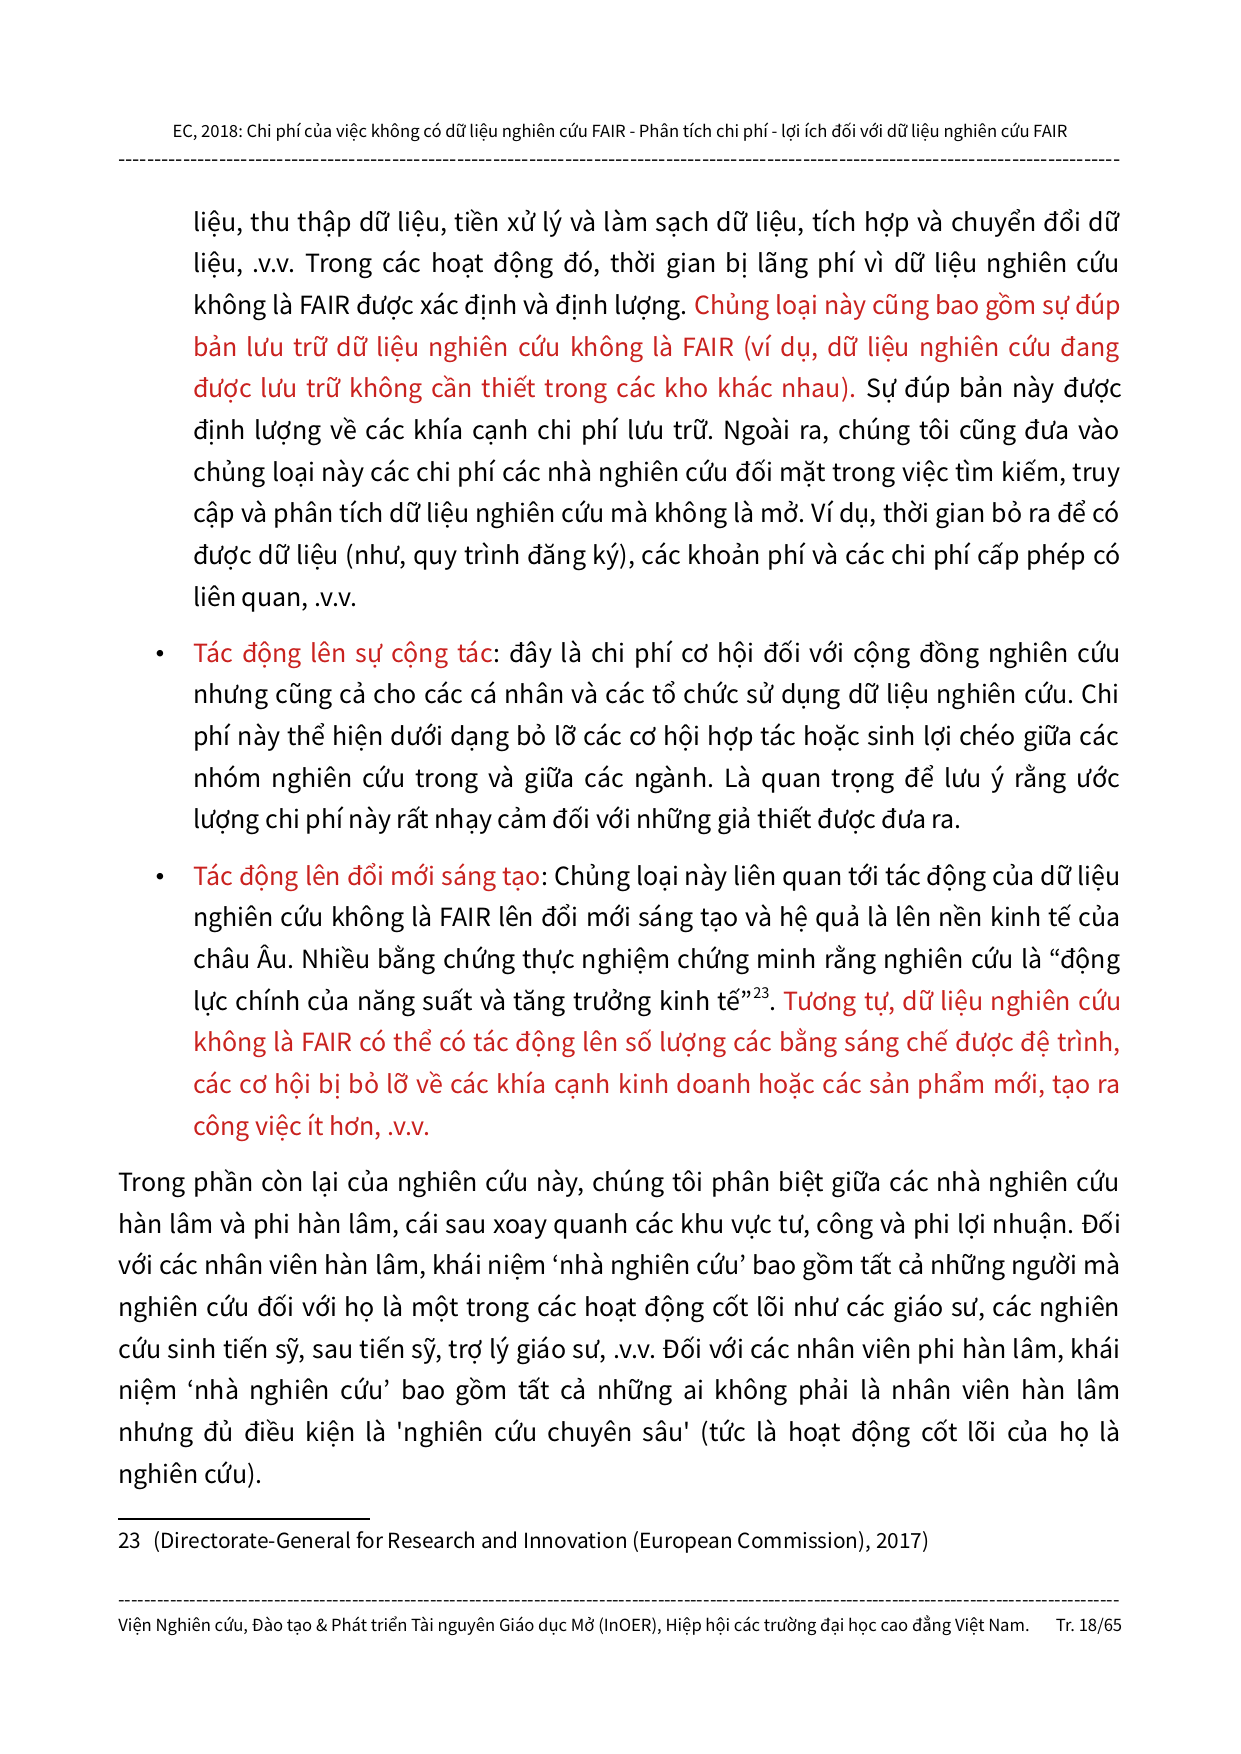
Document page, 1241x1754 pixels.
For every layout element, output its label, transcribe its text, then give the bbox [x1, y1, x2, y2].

list (Directorate-General for Research and Innovation (European Commission), 2017) [118, 1525, 1122, 1555]
list liệu, thu thập dữ liệu, tiền xử lý và làm sạch dữ liệu, tích hợp và chuyển đổi dữ liệu, .v.v. Trong các hoạt động đó, thời gian bị lãng phí vì dữ liệu nghiên cứu không là FAIR được xác định và định lượng. Chủng loại này cũng bao gồm sự đúp bản lưu trữ dữ liệu nghiên cứu không là FAIR (ví dụ, dữ liệu nghiên cứu đang được lưu trữ không cần thiết trong các kho khác nhau). Sự đúp bản này được định lượng về các khía cạnh chi phí lưu trữ. Ngoài ra, chúng tôi cũng đưa vào chủng loại này các chi phí các nhà nghiên cứu đối mặt trong việc tìm kiếm, truy cập và phân tích dữ liệu nghiên cứu mà không là mở. Ví dụ, thời gian bỏ ra để có được dữ liệu (như, quy trình đăng ký), các khoản phí và các chi phí cấp phép có liên quan, .v.v. [156, 202, 1122, 613]
list Tác động lên sự cộng tác: đây là chi phí cơ hội đối với cộng đồng nghiên cứu nhưng cũng cả cho các cá nhân và các tổ chức sử dụng dữ liệu nghiên cứu. Chi phí này thể hiện dưới dạng bỏ lỡ các cơ hội hợp tác hoặc sinh lợi chéo giữa các nhóm nghiên cứu trong và giữa các ngành. Là quan trọng để lưu ý rằng ước lượng chi phí này rất nhạy cảm đối với những giả thiết được đưa ra. [156, 633, 1122, 836]
list Tác động lên đổi mới sáng tạo: Chủng loại này liên quan tới tác động của dữ liệu nghiên cứu không là FAIR lên đổi mới sáng tạo và hệ quả là lên nền kinh tế của châu Âu. Nhiều bằng chứng thực nghiệm chứng minh rằng nghiên cứu là “động lực chính của năng suất và tăng trưởng kinh tế”. Tương tự, dữ liệu nghiên cứu không là FAIR có thể có tác động lên số lượng các bằng sáng chế được đệ trình, các cơ hội bị bỏ lỡ về các khía cạnh kinh doanh hoặc các sản phẩm mới, tạo ra công việc ít hơn, .v.v. [156, 856, 1122, 1142]
text Trong phần còn lại của nghiên cứu này, chúng tôi phân biệt giữa các nhà nghiên cứu hàn lâm và phi hàn lâm, cái sau xoay quanh các khu vực tư, công và phi lợi nhuận. Đối với các nhân viên hàn lâm, khái niệm ‘nhà nghiên cứu’ bao gồm tất cả những người mà nghiên cứu đối với họ là một trong các hoạt động cốt lõi như các giáo sư, các nghiên cứu sinh tiến sỹ, sau tiến sỹ, trợ lý giáo sư, .v.v. Đối với các nhân viên phi hàn lâm, khái niệm ‘nhà nghiên cứu’ bao gồm tất cả những ai không phải là nhân viên hàn lâm nhưng đủ điều kiện là 'nghiên cứu chuyên sâu' (tức là hoạt động cốt lõi của họ là nghiên cứu). [118, 1162, 1122, 1490]
